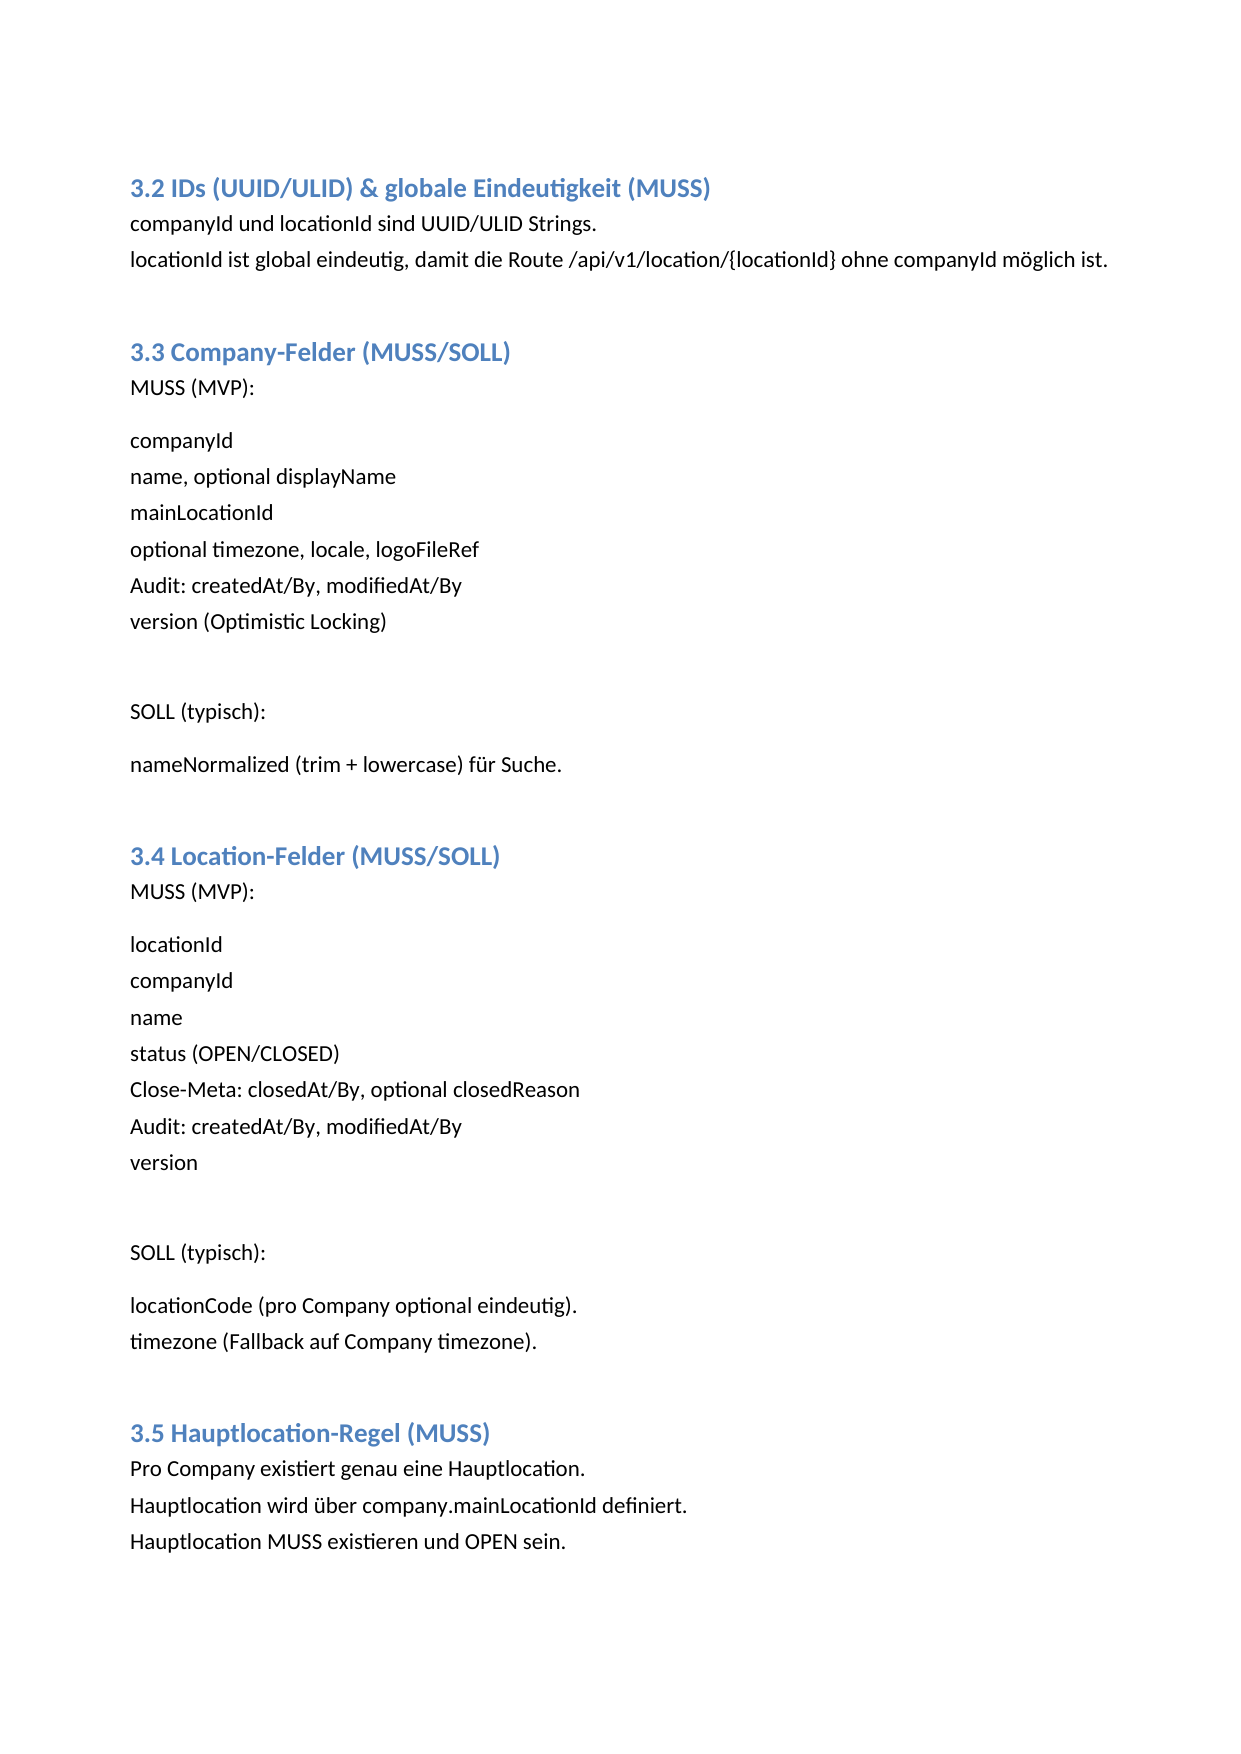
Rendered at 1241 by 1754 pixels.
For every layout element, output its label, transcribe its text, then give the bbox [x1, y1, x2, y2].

list name, optional displayName [130, 462, 1110, 490]
list Audit: createdAt/By, modifiedAt/By [130, 1112, 1110, 1140]
list nameNormalized (trim + lowercase) für Suche. [130, 750, 1110, 778]
subtitle 3.3 Company-Felder (MUSS/SOLL) [130, 335, 1110, 368]
text MUSS (MVP): [130, 373, 1110, 401]
list timezone (Fallback auf Company timezone). [130, 1327, 1110, 1355]
list locationId ist global eindeutig, damit die Route /api/v1/location/{locationId} ohne companyId möglich ist. [130, 245, 1110, 273]
list locationId [130, 930, 1110, 958]
list Hauptlocation MUSS existieren und OPEN sein. [130, 1527, 1110, 1555]
list Pro Company existiert genau eine Hauptlocation. [130, 1454, 1110, 1482]
text MUSS (MVP): [130, 877, 1110, 905]
subtitle 3.4 Location-Felder (MUSS/SOLL) [130, 839, 1110, 872]
text SOLL (typisch): [130, 697, 1110, 725]
list optional timezone, locale, logoFileRef [130, 535, 1110, 563]
list locationCode (pro Company optional eindeutig). [130, 1291, 1110, 1319]
list status (OPEN/CLOSED) [130, 1039, 1110, 1067]
list companyId [130, 967, 1110, 994]
list Audit: createdAt/By, modifiedAt/By [130, 571, 1110, 599]
text SOLL (typisch): [130, 1238, 1110, 1266]
list version (Optimistic Locking) [130, 607, 1110, 636]
list Close-Meta: closedAt/By, optional closedReason [130, 1076, 1110, 1104]
list version [130, 1148, 1110, 1176]
list companyId und locationId sind UUID/ULID Strings. [130, 209, 1110, 237]
list mainLocationId [130, 498, 1110, 526]
subtitle 3.5 Hauptlocation-Regel (MUSS) [130, 1416, 1110, 1449]
list name [130, 1003, 1110, 1031]
subtitle 3.2 IDs (UUID/ULID) & globale Eindeutigkeit (MUSS) [130, 171, 1110, 204]
list companyId [130, 426, 1110, 454]
list Hauptlocation wird über company.mainLocationId definiert. [130, 1491, 1110, 1519]
